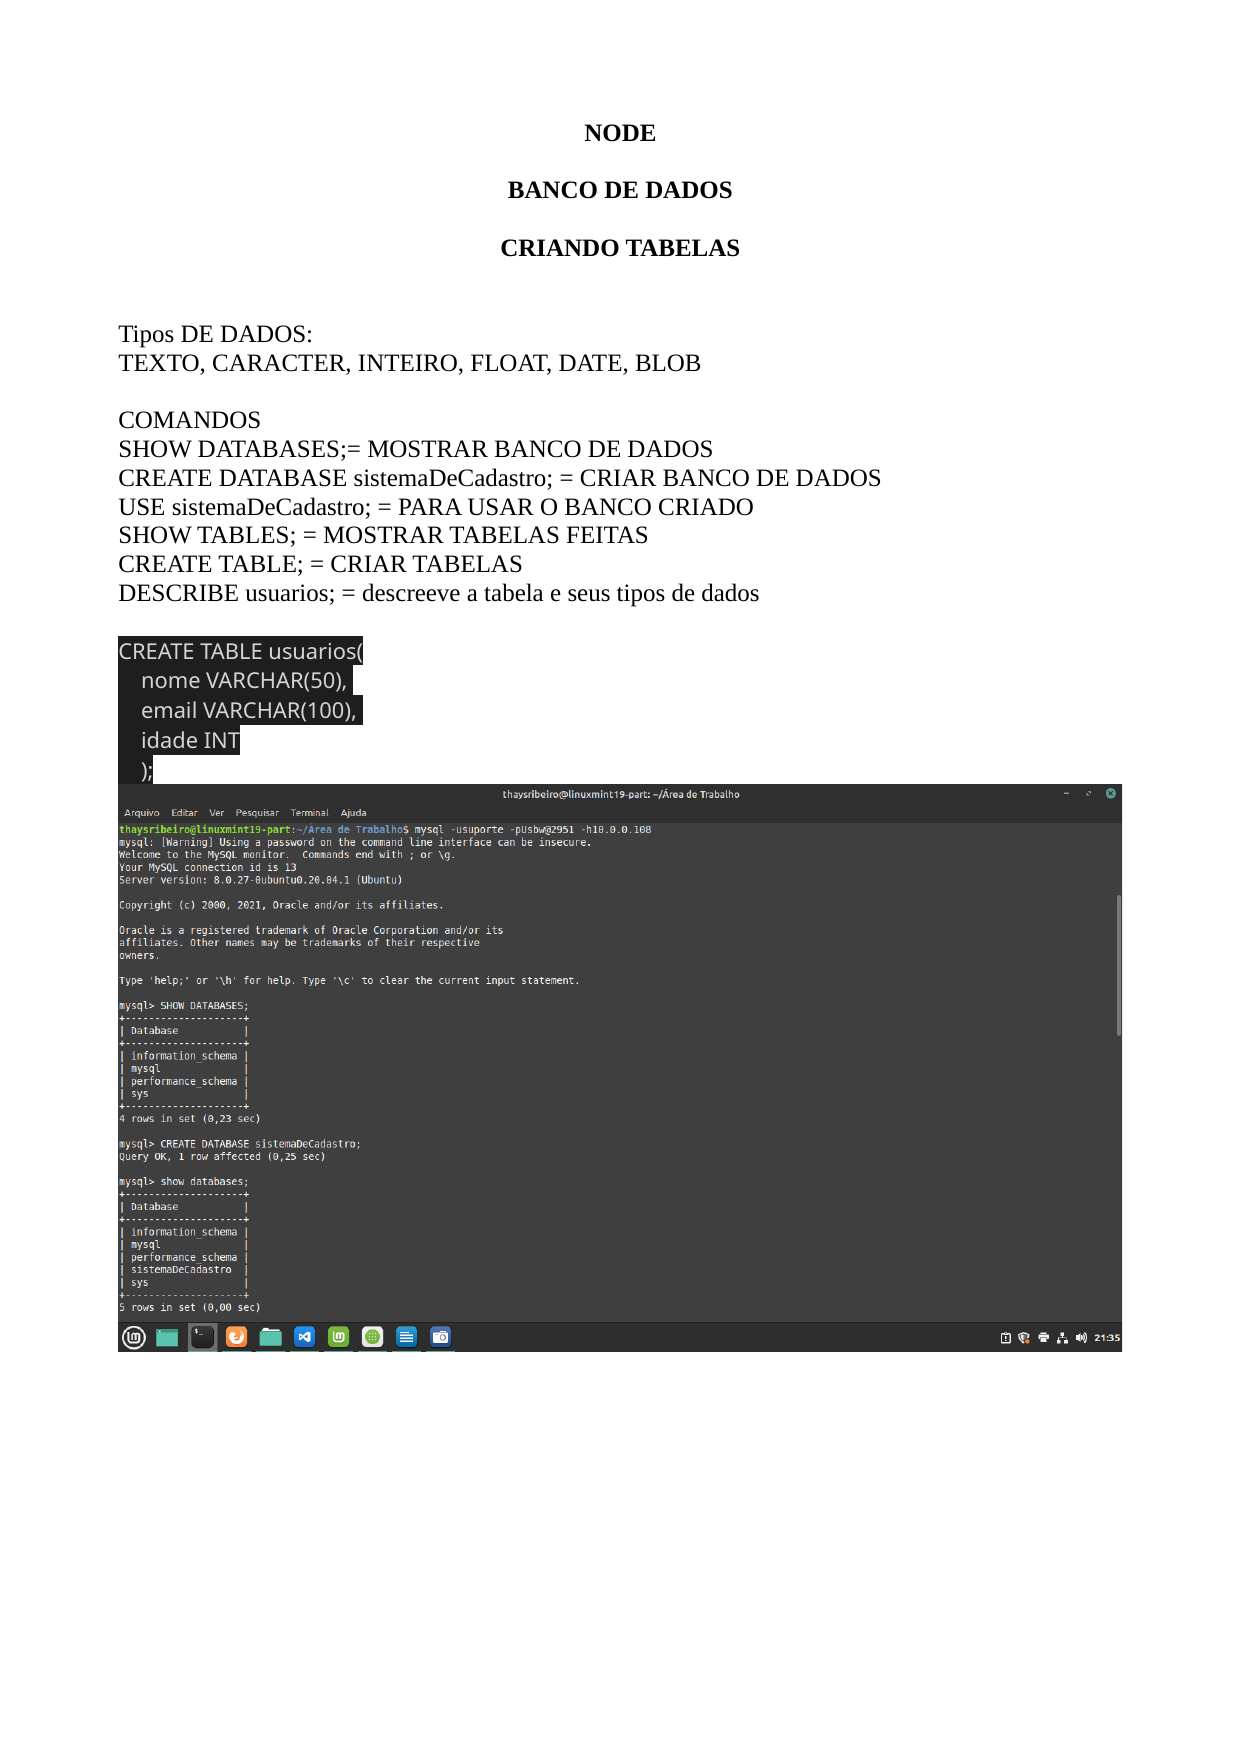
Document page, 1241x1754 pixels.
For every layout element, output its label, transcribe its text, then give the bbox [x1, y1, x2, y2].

text CREATE TABLE; = CRIAR TABELAS [118, 549, 1122, 578]
text DESCRIBE usuarios; = descreeve a tabela e seus tipos de dados [118, 578, 1122, 607]
text BANCO DE DADOS [118, 176, 1122, 204]
text SHOW DATABASES;= MOSTRAR BANCO DE DADOS [118, 434, 1122, 463]
text SHOW TABLES; = MOSTRAR TABELAS FEITAS [118, 521, 1122, 549]
text nome VARCHAR(50), [118, 665, 1122, 695]
text USE sistemaDeCadastro; = PARA USAR O BANCO CRIADO [118, 492, 1122, 521]
text TEXTO, CARACTER, INTEIRO, FLOAT, DATE, BLOB [118, 348, 1122, 377]
picture [118, 784, 1123, 1352]
text CRIANDO TABELAS [118, 233, 1122, 262]
text COMANDOS [118, 406, 1122, 434]
text CREATE DATABASE sistemaDeCadastro; = CRIAR BANCO DE DADOS [118, 463, 1122, 492]
text ); [118, 755, 1122, 784]
text email VARCHAR(100), [118, 695, 1122, 725]
text Tipos DE DADOS: [118, 319, 1122, 348]
text NODE [118, 118, 1122, 147]
text CREATE TABLE usuarios( [118, 636, 1122, 665]
text idade INT [118, 725, 1122, 755]
